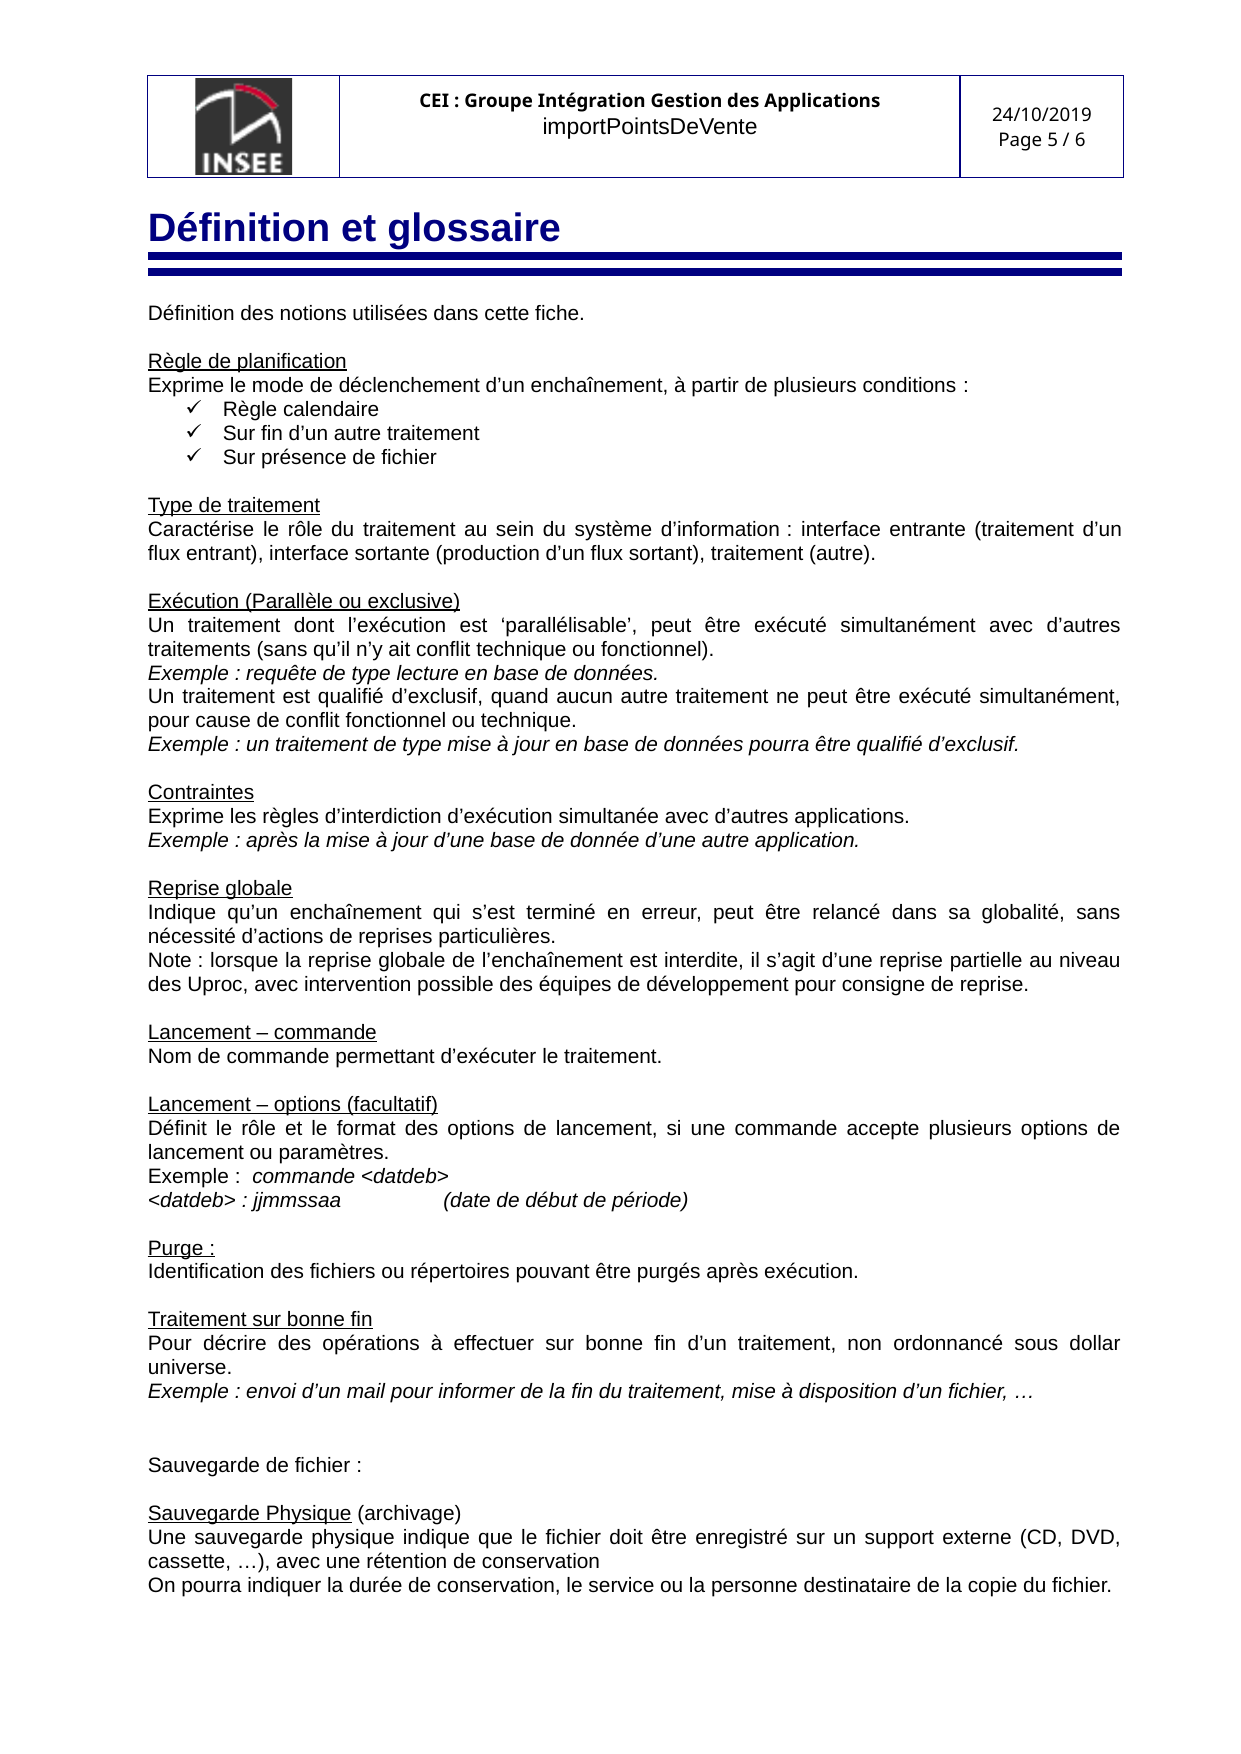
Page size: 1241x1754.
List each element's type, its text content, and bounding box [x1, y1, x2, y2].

text Type de traitement [148, 493, 1122, 517]
text Sauvegarde Physique (archivage) [148, 1501, 1122, 1525]
list Sur présence de fichier [185, 444, 1122, 469]
text Exprime les règles d’interdiction d’exécution simultanée avec d’autres applications. [148, 804, 1122, 828]
text Exemple : un traitement de type mise à jour en base de données pourra être qualifié d’exclusif. [148, 732, 1122, 756]
text <datdeb> : jjmmssaa (date de début de période) [148, 1187, 1122, 1211]
text On pourra indiquer la durée de conservation, le service ou la personne destinataire de la copie du fichier. [148, 1573, 1122, 1597]
list Sur fin d’un autre traitement [185, 421, 1122, 444]
picture [195, 78, 293, 175]
text Pour décrire des opérations à effectuer sur bonne fin d’un traitement, non ordonnancé sous dollar universe. [148, 1331, 1122, 1379]
text Nom de commande permettant d’exécuter le traitement. [148, 1044, 1122, 1068]
text Purge : [148, 1235, 1122, 1259]
text Exemple : après la mise à jour d’une base de donnée d’une autre application. [148, 828, 1122, 852]
text Exemple : commande <datdeb> [148, 1163, 1122, 1187]
text Indique qu’un enchaînement qui s’est terminé en erreur, peut être relancé dans sa globalité, sans nécessité d’actions de reprises particulières. [148, 900, 1122, 948]
text Identification des fichiers ou répertoires pouvant être purgés après exécution. [148, 1259, 1122, 1283]
text Une sauvegarde physique indique que le fichier doit être enregistré sur un support externe (CD, DVD, cassette, …), avec une rétention de conservation [148, 1525, 1122, 1573]
text Exprime le mode de déclenchement d’un enchaînement, à partir de plusieurs conditions : [148, 372, 1122, 396]
text Règle de planification [148, 348, 1122, 372]
text Caractérise le rôle du traitement au sein du système d’information : interface entrante (traitement d’un flux entrant), interface sortante (production d’un flux sortant), traitement (autre). [148, 517, 1122, 564]
text Reprise globale [148, 876, 1122, 900]
text Un traitement dont l’exécution est ‘parallélisable’, peut être exécuté simultanément avec d’autres traitements (sans qu’il n’y ait conflit technique ou fonctionnel). [148, 612, 1122, 660]
text Lancement – options (facultatif) [148, 1092, 1122, 1116]
text Définition des notions utilisées dans cette fiche. [148, 301, 1122, 324]
text Exemple : envoi d’un mail pour informer de la fin du traitement, mise à disposition d’un fichier, … [148, 1379, 1122, 1403]
subtitle Définition et glossaire [148, 204, 1122, 252]
text Traitement sur bonne fin [148, 1307, 1122, 1331]
subtitle [148, 260, 1122, 268]
text Exemple : requête de type lecture en base de données. [148, 660, 1122, 684]
list Règle calendaire [185, 396, 1122, 421]
text Un traitement est qualifié d’exclusif, quand aucun autre traitement ne peut être exécuté simultanément, pour cause de conflit fonctionnel ou technique. [148, 684, 1122, 732]
text Lancement – commande [148, 1020, 1122, 1044]
text Exécution (Parallèle ou exclusive) [148, 588, 1122, 612]
text Contraintes [148, 780, 1122, 804]
text Définit le rôle et le format des options de lancement, si une commande accepte plusieurs options de lancement ou paramètres. [148, 1116, 1122, 1163]
text Note : lorsque la reprise globale de l’enchaînement est interdite, il s’agit d’une reprise partielle au niveau des Uproc, avec intervention possible des équipes de développement pour consigne de reprise. [148, 948, 1122, 996]
text Sauvegarde de fichier : [148, 1453, 1122, 1477]
